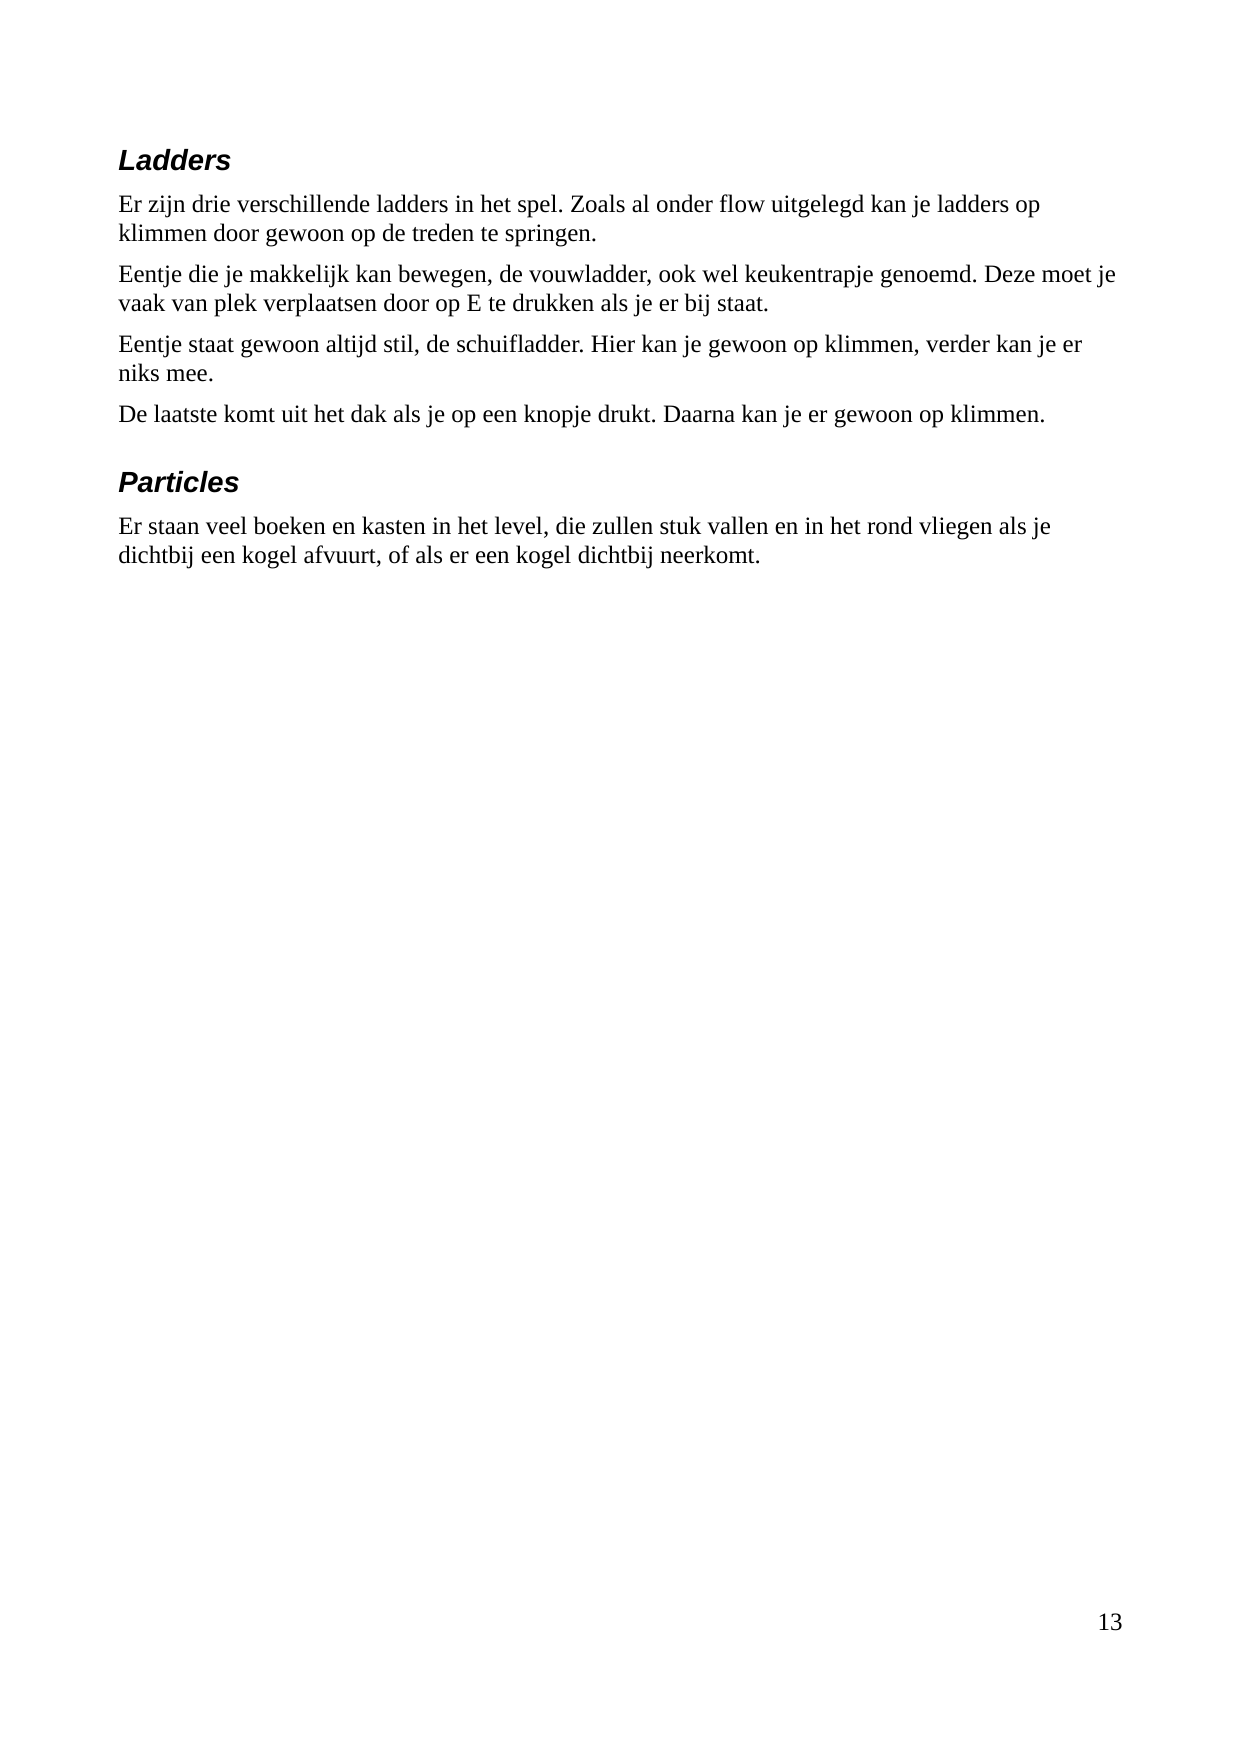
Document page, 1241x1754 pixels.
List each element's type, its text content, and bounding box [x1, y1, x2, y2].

subtitle Ladders [118, 143, 1122, 177]
text Eentje die je makkelijk kan bewegen, de vouwladder, ook wel keukentrapje genoemd. Deze moet je vaak van plek verplaatsen door op E te drukken als je er bij staat. [118, 259, 1122, 317]
text Eentje staat gewoon altijd stil, de schuifladder. Hier kan je gewoon op klimmen, verder kan je er niks mee. [118, 329, 1122, 387]
subtitle Particles [118, 465, 1122, 499]
text Er staan veel boeken en kasten in het level, die zullen stuk vallen en in het rond vliegen als je dichtbij een kogel afvuurt, of als er een kogel dichtbij neerkomt. [118, 511, 1122, 569]
text De laatste komt uit het dak als je op een knopje drukt. Daarna kan je er gewoon op klimmen. [118, 399, 1122, 428]
text Er zijn drie verschillende ladders in het spel. Zoals al onder flow uitgelegd kan je ladders op klimmen door gewoon op de treden te springen. [118, 189, 1122, 247]
